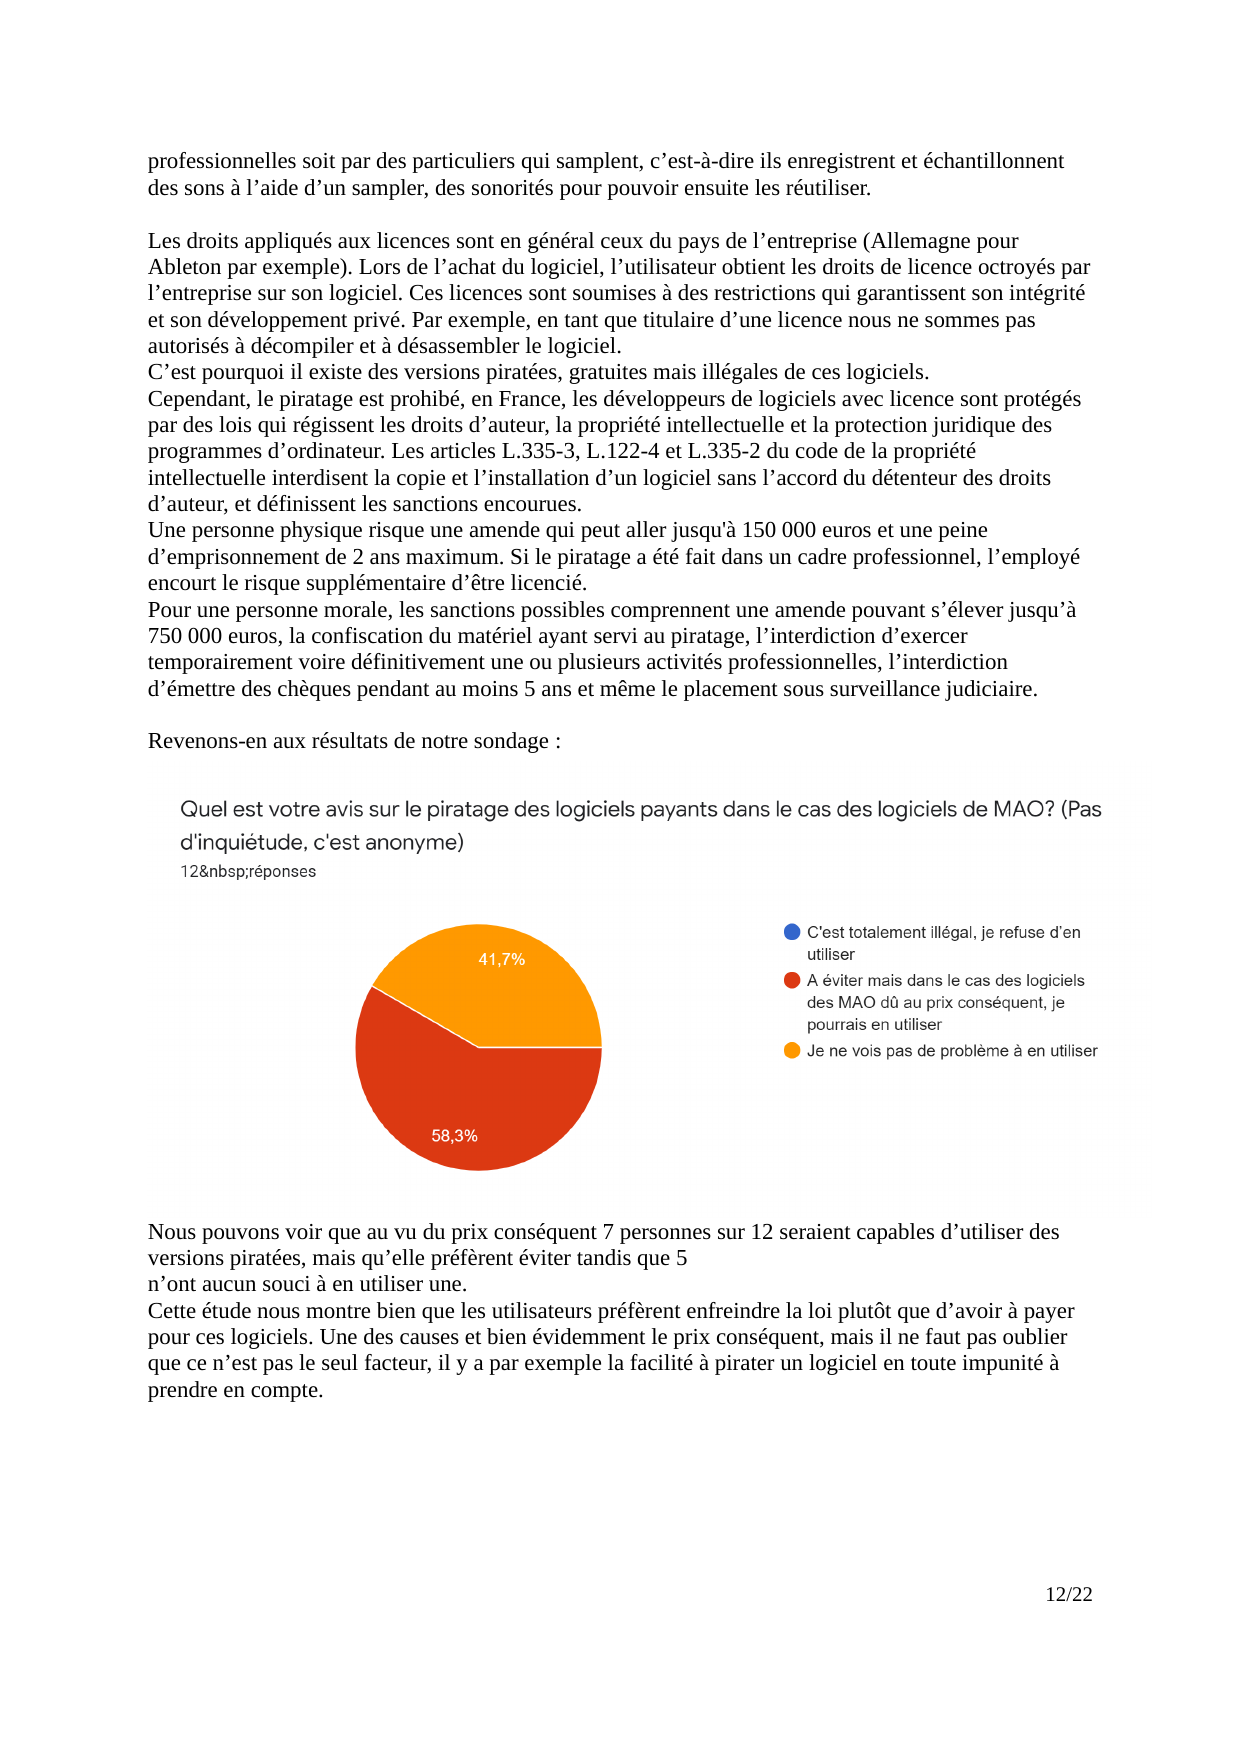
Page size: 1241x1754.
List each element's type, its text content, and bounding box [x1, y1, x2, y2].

text Revenons-en aux résultats de notre sondage : [148, 727, 1093, 754]
text Pour une personne morale, les sanctions possibles comprennent une amende pouvant s’élever jusqu’à 750 000 euros, la confiscation du matériel ayant servi au piratage, l’interdiction d’exercer temporairement voire définitivement une ou plusieurs activités professionnelles, l’interdiction d’émettre des chèques pendant au moins 5 ans et même le placement sous surveillance judiciaire. [148, 596, 1093, 701]
text Une personne physique risque une amende qui peut aller jusqu'à 150 000 euros et une peine d’emprisonnement de 2 ans maximum. Si le piratage a été fait dans un cadre professionnel, l’employé encourt le risque supplémentaire d’être licencié. [148, 517, 1093, 596]
text C’est pourquoi il existe des versions piratées, gratuites mais illégales de ces logiciels. [148, 358, 1093, 385]
text [148, 754, 1093, 761]
text n’ont aucun souci à en utiliser une. [148, 1270, 1093, 1297]
text Nous pouvons voir que au vu du prix conséquent 7 personnes sur 12 seraient capables d’utiliser des versions piratées, mais qu’elle préfèrent éviter tandis que 5 [148, 1218, 1093, 1270]
text Cependant, le piratage est prohibé, en France, les développeurs de logiciels avec licence sont protégés par des lois qui régissent les droits d’auteur, la propriété intellectuelle et la protection juridique des programmes d’ordinateur. Les articles L.335-3, L.122-4 et L.335-2 du code de la propriété intellectuelle interdisent la copie et l’installation d’un logiciel sans l’accord du détenteur des droits d’auteur, et définissent les sanctions encourues. [148, 385, 1093, 517]
text Ableton par exemple). Lors de l’achat du logiciel, l’utilisateur obtient les droits de licence octroyés par l’entreprise sur son logiciel. Ces licences sont soumises à des restrictions qui garantissent son intégrité et son développement privé. Par exemple, en tant que titulaire d’une licence nous ne sommes pas autorisés à décompiler et à désassembler le logiciel. [148, 253, 1093, 358]
picture [147, 761, 1152, 1218]
text Les droits appliqués aux licences sont en général ceux du pays de l’entreprise (Allemagne pour [148, 227, 1093, 253]
text professionnelles soit par des particuliers qui samplent, c’est-à-dire ils enregistrent et échantillonnent des sons à l’aide d’un sampler, des sonorités pour pouvoir ensuite les réutiliser. [148, 148, 1093, 200]
text Cette étude nous montre bien que les utilisateurs préfèrent enfreindre la loi plutôt que d’avoir à payer pour ces logiciels. Une des causes et bien évidemment le prix conséquent, mais il ne faut pas oublier que ce n’est pas le seul facteur, il y a par exemple la facilité à pirater un logiciel en toute impunité à prendre en compte. [148, 1297, 1093, 1402]
